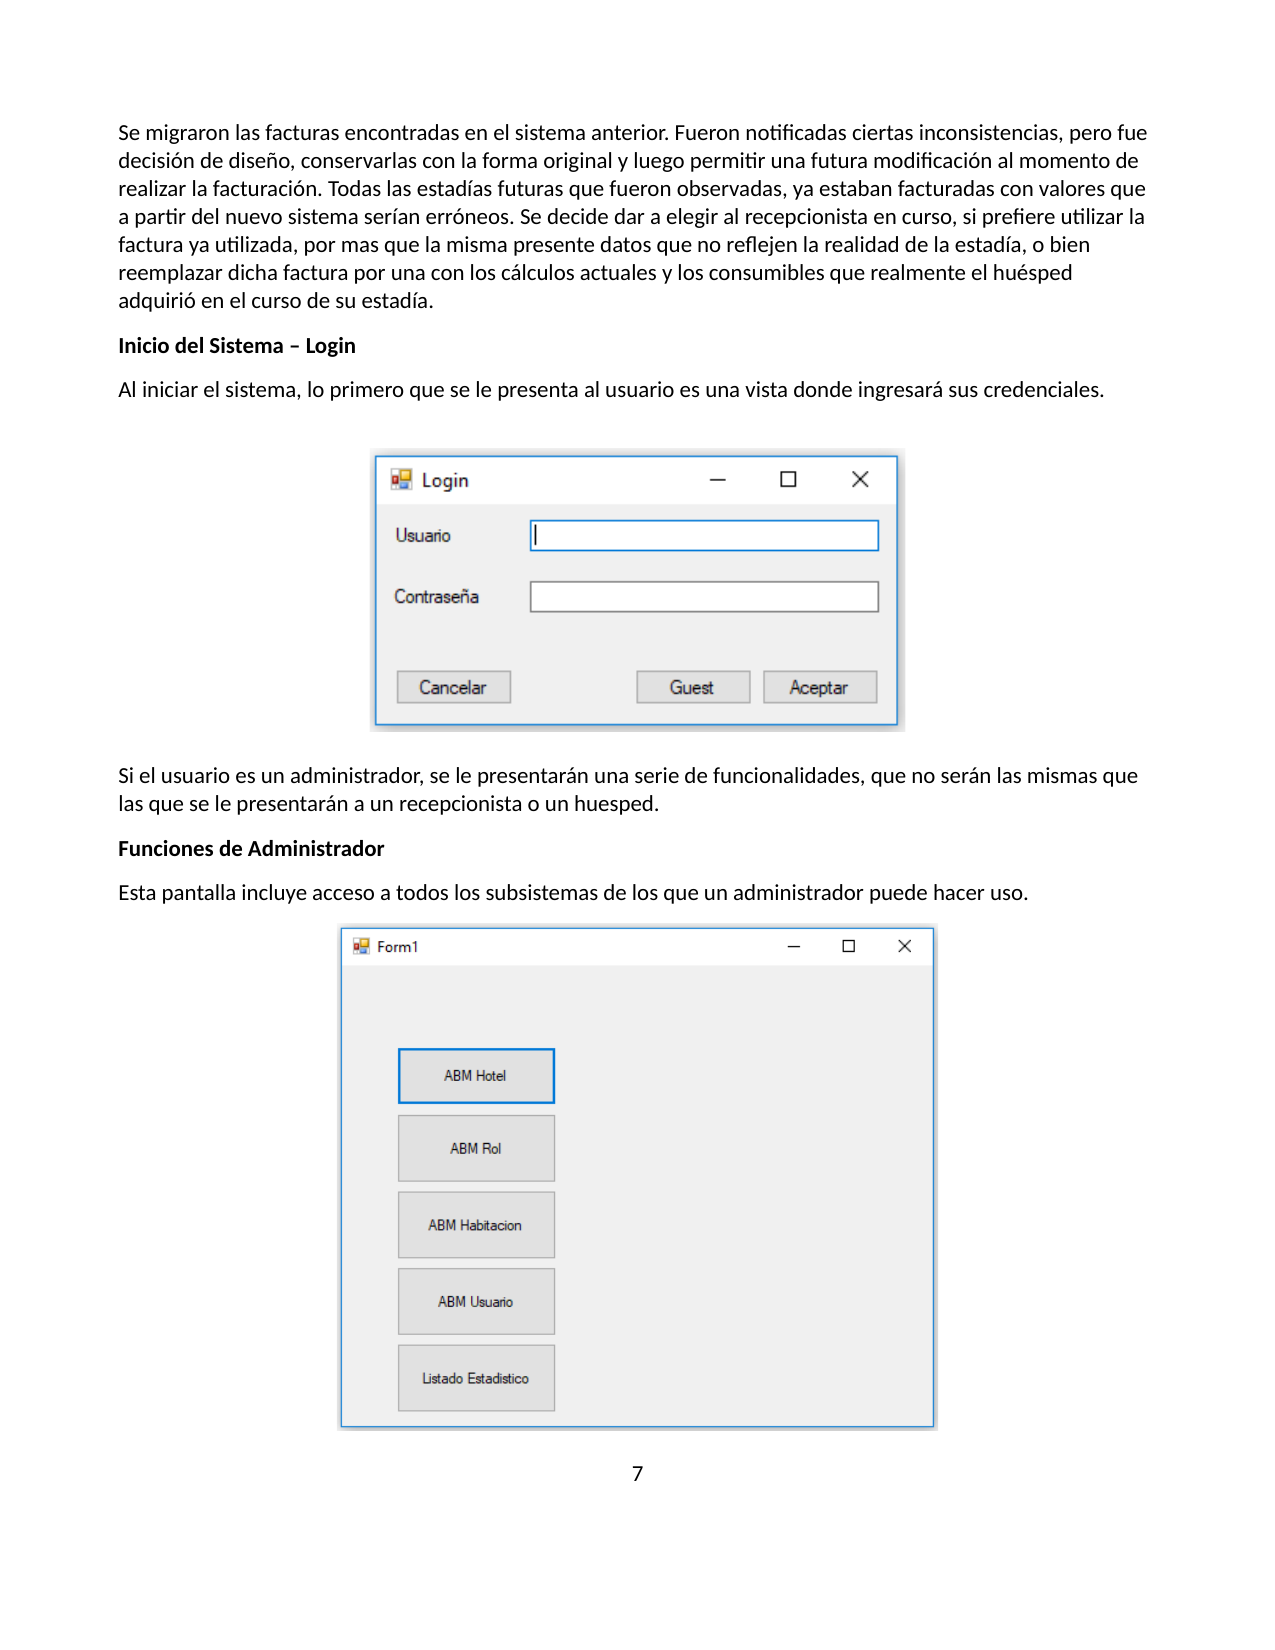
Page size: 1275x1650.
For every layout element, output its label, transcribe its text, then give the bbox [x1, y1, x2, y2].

text Inicio del Sistema – Login [118, 331, 1157, 359]
text Funciones de Administrador [118, 834, 1157, 862]
text Si el usuario es un administrador, se le presentarán una serie de funcionalidades, que no serán las mismas que las que se le presentarán a un recepcionista o un huesped. [118, 761, 1157, 817]
text Se migraron las facturas encontradas en el sistema anterior. Fueron notificadas ciertas inconsistencias, pero fue decisión de diseño, conservarlas con la forma original y luego permitir una futura modificación al momento de realizar la facturación. Todas las estadías futuras que fueron observadas, ya estaban facturadas con valores que a partir del nuevo sistema serían erróneos. Se decide dar a elegir al recepcionista en curso, si prefiere utilizar la factura ya utilizada, por mas que la misma presente datos que no reflejen la realidad de la estadía, o bien reemplazar dicha factura por una con los cálculos actuales y los consumibles que realmente el huésped adquirió en el curso de su estadía. [118, 118, 1157, 314]
text Esta pantalla incluye acceso a todos los subsistemas de los que un administrador puede hacer uso. [118, 878, 1157, 907]
text Al iniciar el sistema, lo primero que se le presenta al usuario es una vista donde ingresará sus credenciales. [118, 376, 1157, 432]
text 7 [118, 1459, 1157, 1487]
picture [336, 923, 939, 1431]
picture [369, 448, 906, 732]
